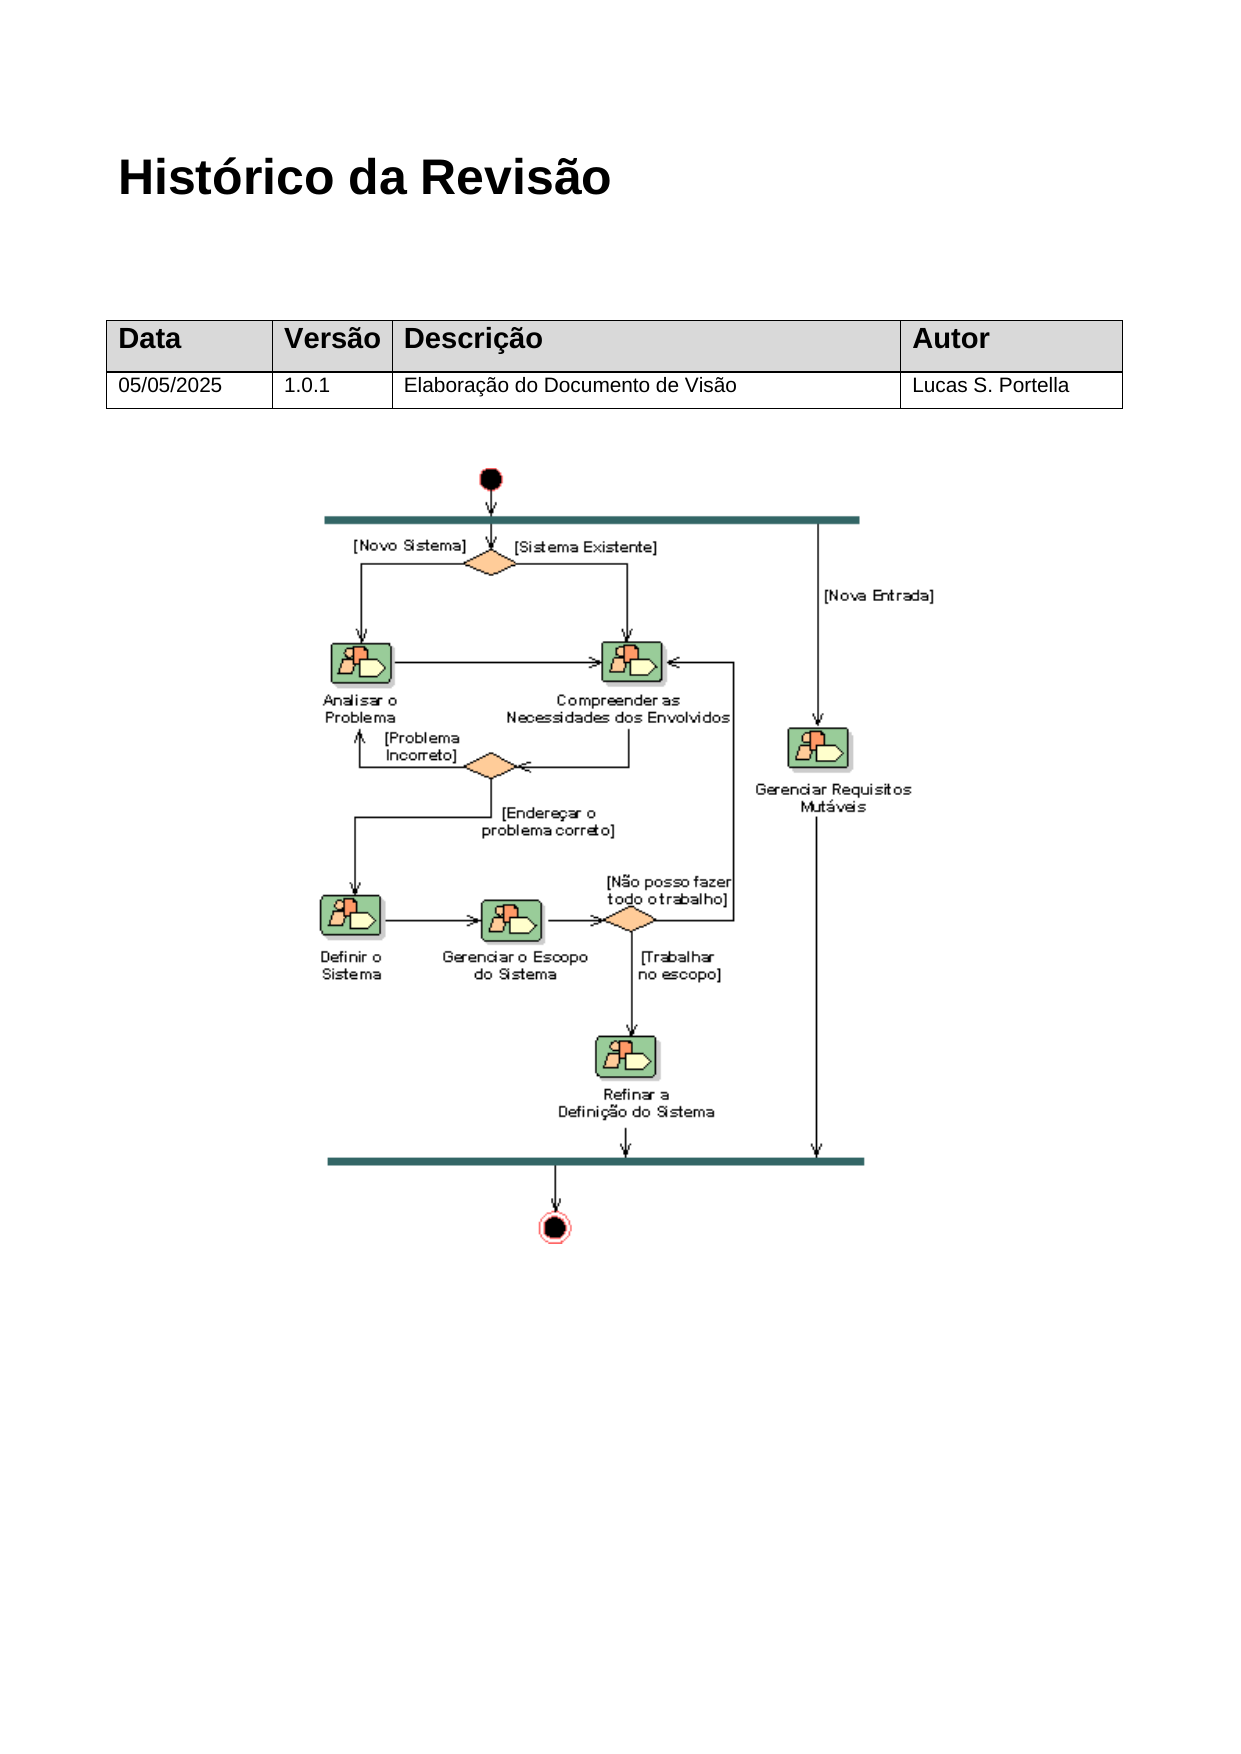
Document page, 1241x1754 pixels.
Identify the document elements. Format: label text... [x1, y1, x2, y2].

table_cell Lucas S. Portella [901, 373, 1122, 408]
picture [317, 468, 938, 1244]
table_header Autor [901, 321, 1122, 371]
table_cell 05/05/2025 [107, 373, 272, 408]
table_header Versão [273, 321, 392, 371]
text Histórico da Revisão [118, 148, 1137, 205]
table_header Descrição [393, 321, 900, 371]
table_header Data [107, 321, 272, 371]
table_cell 1.0.1 [273, 373, 392, 408]
table_cell Elaboração do Documento de Visão [393, 373, 900, 408]
